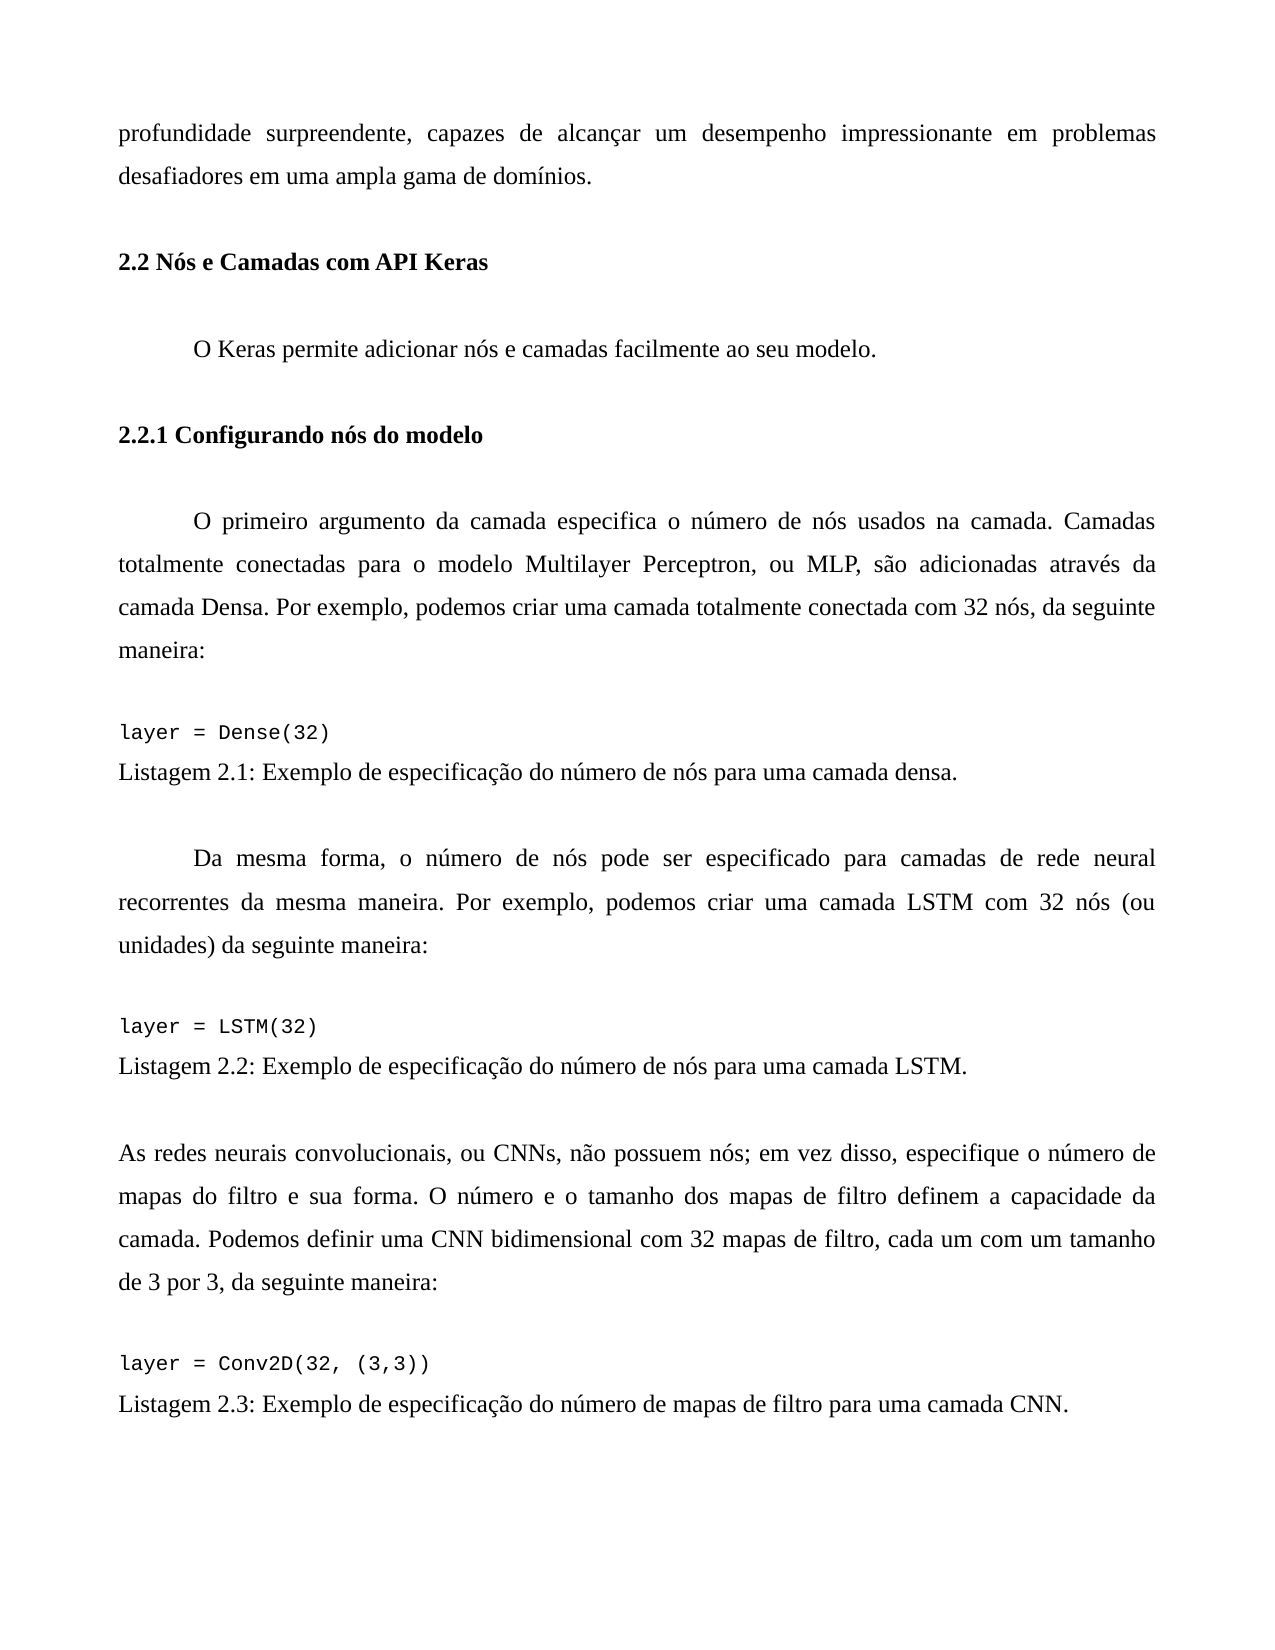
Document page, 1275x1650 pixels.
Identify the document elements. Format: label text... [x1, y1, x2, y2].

text Listagem 2.2: Exemplo de especificação do número de nós para uma camada LSTM. [118, 1051, 1157, 1080]
text O Keras permite adicionar nós e camadas facilmente ao seu modelo. [118, 334, 1157, 362]
text layer = LSTM(32) [118, 1016, 1157, 1040]
text As redes neurais convolucionais, ou CNNs, não possuem nós; em vez disso, especifique o número de mapas do filtro e sua forma. O número e o tamanho dos mapas de filtro definem a capacidade da camada. Podemos definir uma CNN bidimensional com 32 mapas de filtro, cada um com um tamanho de 3 por 3, da seguinte maneira: [118, 1138, 1157, 1296]
text layer = Conv2D(32, (3,3)) [118, 1353, 1157, 1377]
text Da mesma forma, o número de nós pode ser especificado para camadas de rede neural recorrentes da mesma maneira. Por exemplo, podemos criar uma camada LSTM com 32 nós (ou unidades) da seguinte maneira: [118, 843, 1157, 958]
text Listagem 2.1: Exemplo de especificação do número de nós para uma camada densa. [118, 757, 1157, 786]
text Listagem 2.3: Exemplo de especificação do número de mapas de filtro para uma camada CNN. [118, 1389, 1157, 1417]
text 2.2 Nós e Camadas com API Keras [118, 247, 1157, 276]
text profundidade surpreendente, capazes de alcançar um desempenho impressionante em problemas desafiadores em uma ampla gama de domínios. [118, 118, 1157, 190]
text O primeiro argumento da camada especifica o número de nós usados na camada. Camadas totalmente conectadas para o modelo Multilayer Perceptron, ou MLP, são adicionadas através da camada Densa. Por exemplo, podemos criar uma camada totalmente conectada com 32 nós, da seguinte maneira: [118, 506, 1157, 664]
text layer = Dense(32) [118, 722, 1157, 746]
text 2.2.1 Configurando nós do modelo [118, 420, 1157, 449]
